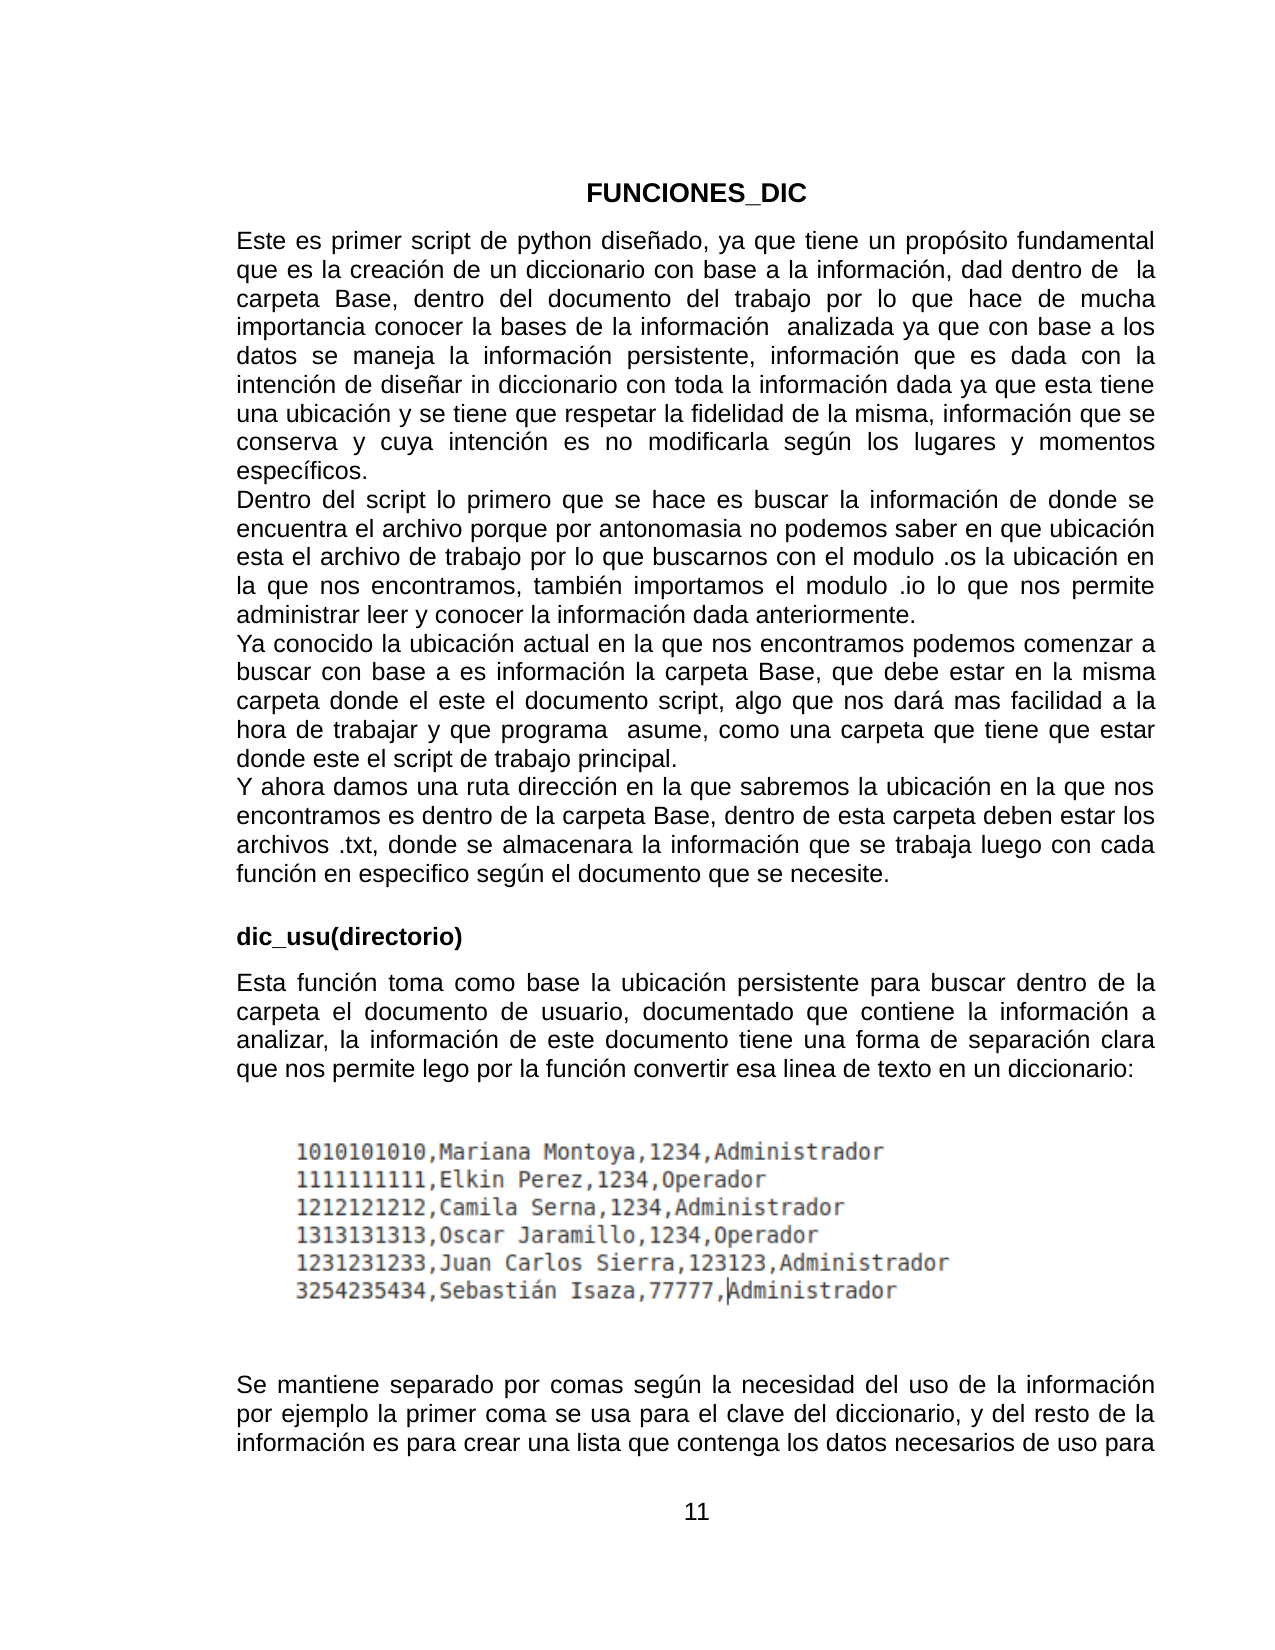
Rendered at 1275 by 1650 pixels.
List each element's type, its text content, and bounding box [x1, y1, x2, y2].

picture [293, 1138, 987, 1329]
text Ya conocido la ubicación actual en la que nos encontramos podemos comenzar a buscar con base a es información la carpeta Base, que debe estar en la misma carpeta donde el este el documento script, algo que nos dará mas facilidad a la hora de trabajar y que programa asume, como una carpeta que tiene que estar donde este el script de trabajo principal. [236, 629, 1157, 772]
text Este es primer script de python diseñado, ya que tiene un propósito fundamental que es la creación de un diccionario con base a la información, dad dentro de la carpeta Base, dentro del documento del trabajo por lo que hace de mucha importancia conocer la bases de la información analizada ya que con base a los datos se maneja la información persistente, información que es dada con la intención de diseñar in diccionario con toda la información dada ya que esta tiene una ubicación y se tiene que respetar la fidelidad de la misma, información que se conserva y cuya intención es no modificarla según los lugares y momentos específicos. [236, 226, 1157, 485]
text Esta función toma como base la ubicación persistente para buscar dentro de la carpeta el documento de usuario, documentado que contiene la información a analizar, la información de este documento tiene una forma de separación clara que nos permite lego por la función convertir esa linea de texto en un diccionario: [236, 968, 1157, 1083]
subtitle dic_usu(directorio) [236, 922, 1157, 951]
text Se mantiene separado por comas según la necesidad del uso de la información por ejemplo la primer coma se usa para el clave del diccionario, y del resto de la información es para crear una lista que contenga los datos necesarios de uso para [236, 1370, 1157, 1457]
text Y ahora damos una ruta dirección en la que sabremos la ubicación en la que nos encontramos es dentro de la carpeta Base, dentro de esta carpeta deben estar los archivos .txt, donde se almacenara la información que se trabaja luego con cada función en especifico según el documento que se necesite. [236, 772, 1157, 887]
subtitle Funciones_DIC [236, 177, 1157, 208]
text Dentro del script lo primero que se hace es buscar la información de donde se encuentra el archivo porque por antonomasia no podemos saber en que ubicación esta el archivo de trabajo por lo que buscarnos con el modulo .os la ubicación en la que nos encontramos, también importamos el modulo .io lo que nos permite administrar leer y conocer la información dada anteriormente. [236, 485, 1157, 629]
